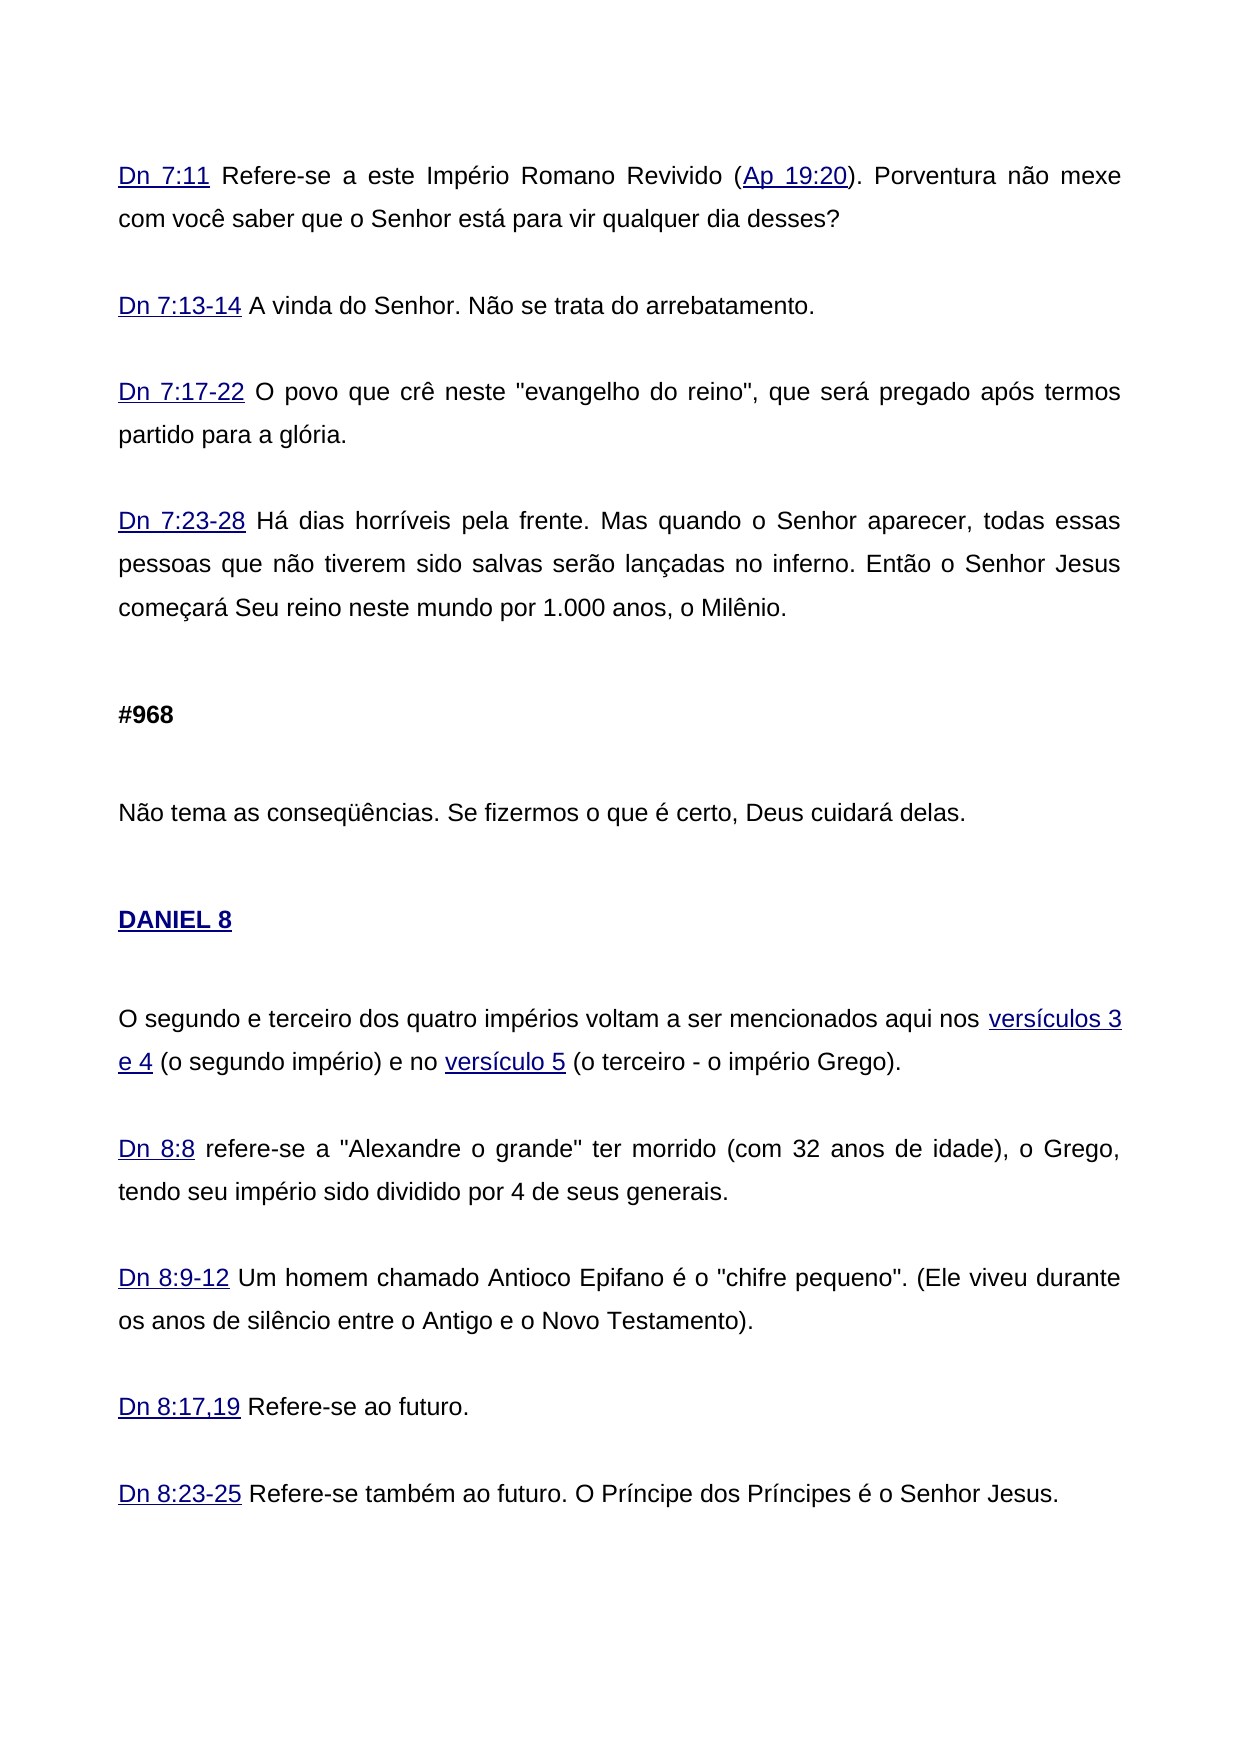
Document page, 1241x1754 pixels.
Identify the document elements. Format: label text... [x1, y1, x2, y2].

text Não tema as conseqüências. Se fizermos o que é certo, Deus cuidará delas. [118, 798, 1122, 827]
text Dn 8:9-12 Um homem chamado Antioco Epifano é o "chifre pequeno". (Ele viveu durante os anos de silêncio entre o Antigo e o Novo Testamento). [118, 1263, 1122, 1335]
text Dn 7:23-28 Há dias horríveis pela frente. Mas quando o Senhor aparecer, todas essas pessoas que não tiverem sido salvas serão lançadas no inferno. Então o Senhor Jesus começará Seu reino neste mundo por 1.000 anos, o Milênio. [118, 506, 1122, 621]
text O segundo e terceiro dos quatro impérios voltam a ser mencionados aqui nos versículos 3 e 4 (o segundo império) e no versículo 5 (o terceiro - o império Grego). [118, 1004, 1122, 1076]
subtitle DANIEL 8 [118, 905, 1122, 934]
text Dn 7:17-22 O povo que crê neste "evangelho do reino", que será pregado após termos partido para a glória. [118, 377, 1122, 449]
text Dn 8:17,19 Refere-se ao futuro. [118, 1392, 1122, 1421]
text Dn 8:23-25 Refere-se também ao futuro. O Príncipe dos Príncipes é o Senhor Jesus. [118, 1478, 1122, 1507]
text Dn 7:11 Refere-se a este Império Romano Revivido (Ap 19:20). Porventura não mexe com você saber que o Senhor está para vir qualquer dia desses? [118, 161, 1122, 233]
text Dn 8:8 refere-se a "Alexandre o grande" ter morrido (com 32 anos de idade), o Grego, tendo seu império sido dividido por 4 de seus generais. [118, 1133, 1122, 1205]
text Dn 7:13-14 A vinda do Senhor. Não se trata do arrebatamento. [118, 291, 1122, 319]
subtitle #968 [118, 699, 1122, 728]
